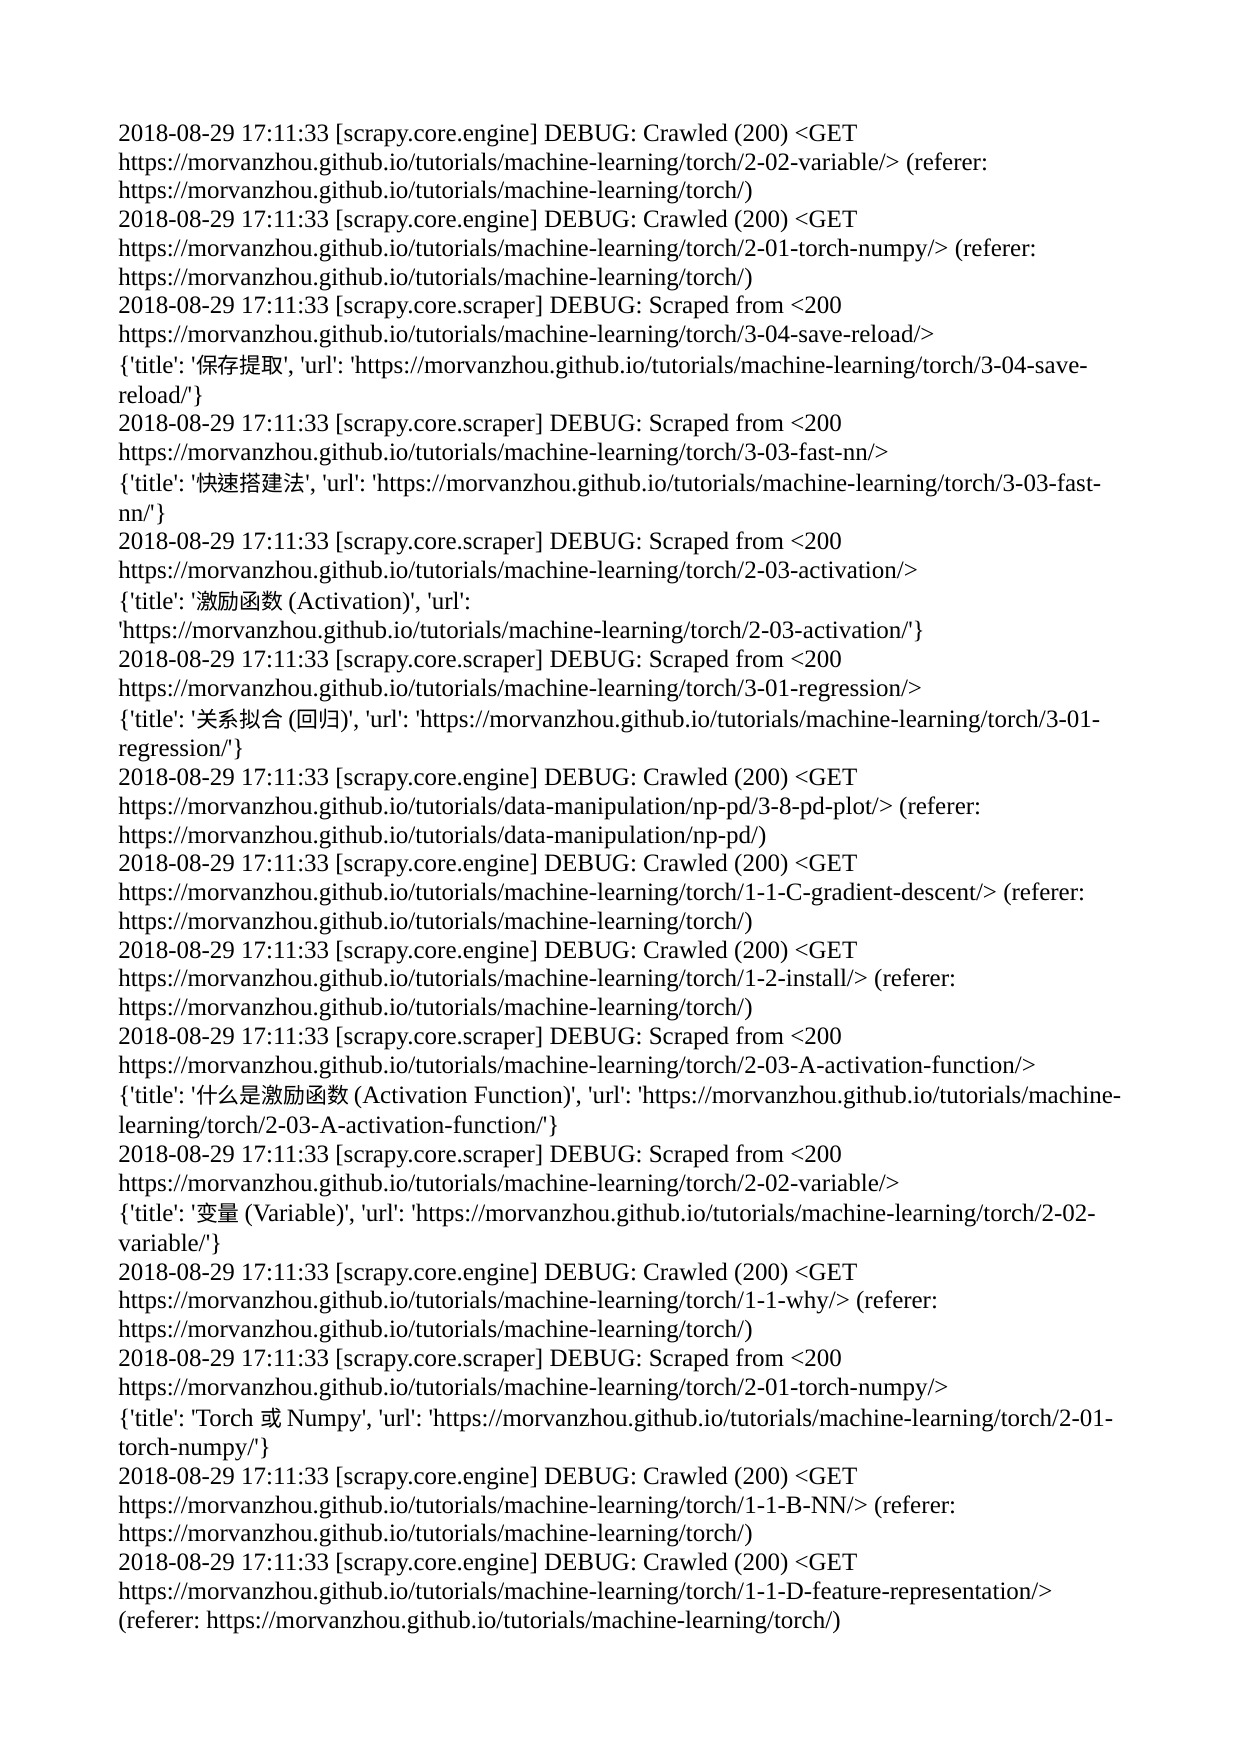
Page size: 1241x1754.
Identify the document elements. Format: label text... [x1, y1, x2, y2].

text {'title': '快速搭建法', 'url': 'https://morvanzhou.github.io/tutorials/machine-learning/torch/3-03-fast-nn/'} [118, 466, 1122, 526]
text 2018-08-29 17:11:33 [scrapy.core.scraper] DEBUG: Scraped from <200 https://morvanzhou.github.io/tutorials/machine-learning/torch/3-03-fast-nn/> [118, 408, 1122, 466]
text {'title': 'Torch 或 Numpy', 'url': 'https://morvanzhou.github.io/tutorials/machine-learning/torch/2-01-torch-numpy/'} [118, 1401, 1122, 1461]
text 2018-08-29 17:11:33 [scrapy.core.engine] DEBUG: Crawled (200) <GET https://morvanzhou.github.io/tutorials/machine-learning/torch/1-1-C-gradient-descent/> (referer: https://morvanzhou.github.io/tutorials/machine-learning/torch/) [118, 848, 1122, 935]
text 2018-08-29 17:11:33 [scrapy.core.scraper] DEBUG: Scraped from <200 https://morvanzhou.github.io/tutorials/machine-learning/torch/2-02-variable/> [118, 1139, 1122, 1196]
text {'title': '关系拟合 (回归)', 'url': 'https://morvanzhou.github.io/tutorials/machine-learning/torch/3-01-regression/'} [118, 702, 1122, 762]
text 2018-08-29 17:11:33 [scrapy.core.engine] DEBUG: Crawled (200) <GET https://morvanzhou.github.io/tutorials/machine-learning/torch/1-1-D-feature-representation/> (referer: https://morvanzhou.github.io/tutorials/machine-learning/torch/) [118, 1547, 1122, 1633]
text 2018-08-29 17:11:33 [scrapy.core.engine] DEBUG: Crawled (200) <GET https://morvanzhou.github.io/tutorials/machine-learning/torch/2-01-torch-numpy/> (referer: https://morvanzhou.github.io/tutorials/machine-learning/torch/) [118, 204, 1122, 291]
text 2018-08-29 17:11:33 [scrapy.core.engine] DEBUG: Crawled (200) <GET https://morvanzhou.github.io/tutorials/data-manipulation/np-pd/3-8-pd-plot/> (referer: https://morvanzhou.github.io/tutorials/data-manipulation/np-pd/) [118, 762, 1122, 848]
text {'title': '保存提取', 'url': 'https://morvanzhou.github.io/tutorials/machine-learning/torch/3-04-save-reload/'} [118, 348, 1122, 408]
text 2018-08-29 17:11:33 [scrapy.core.scraper] DEBUG: Scraped from <200 https://morvanzhou.github.io/tutorials/machine-learning/torch/2-01-torch-numpy/> [118, 1343, 1122, 1401]
text 2018-08-29 17:11:33 [scrapy.core.engine] DEBUG: Crawled (200) <GET https://morvanzhou.github.io/tutorials/machine-learning/torch/1-1-why/> (referer: https://morvanzhou.github.io/tutorials/machine-learning/torch/) [118, 1257, 1122, 1343]
text 2018-08-29 17:11:33 [scrapy.core.scraper] DEBUG: Scraped from <200 https://morvanzhou.github.io/tutorials/machine-learning/torch/2-03-activation/> [118, 526, 1122, 584]
text {'title': '什么是激励函数 (Activation Function)', 'url': 'https://morvanzhou.github.io/tutorials/machine-learning/torch/2-03-A-activation-function/'} [118, 1078, 1122, 1139]
text 2018-08-29 17:11:33 [scrapy.core.scraper] DEBUG: Scraped from <200 https://morvanzhou.github.io/tutorials/machine-learning/torch/2-03-A-activation-function/> [118, 1021, 1122, 1078]
text 2018-08-29 17:11:33 [scrapy.core.engine] DEBUG: Crawled (200) <GET https://morvanzhou.github.io/tutorials/machine-learning/torch/2-02-variable/> (referer: https://morvanzhou.github.io/tutorials/machine-learning/torch/) [118, 118, 1122, 204]
text 2018-08-29 17:11:33 [scrapy.core.scraper] DEBUG: Scraped from <200 https://morvanzhou.github.io/tutorials/machine-learning/torch/3-04-save-reload/> [118, 291, 1122, 348]
text {'title': '激励函数 (Activation)', 'url': 'https://morvanzhou.github.io/tutorials/machine-learning/torch/2-03-activation/'} [118, 584, 1122, 644]
text 2018-08-29 17:11:33 [scrapy.core.engine] DEBUG: Crawled (200) <GET https://morvanzhou.github.io/tutorials/machine-learning/torch/1-1-B-NN/> (referer: https://morvanzhou.github.io/tutorials/machine-learning/torch/) [118, 1461, 1122, 1547]
text 2018-08-29 17:11:33 [scrapy.core.engine] DEBUG: Crawled (200) <GET https://morvanzhou.github.io/tutorials/machine-learning/torch/1-2-install/> (referer: https://morvanzhou.github.io/tutorials/machine-learning/torch/) [118, 935, 1122, 1021]
text 2018-08-29 17:11:33 [scrapy.core.scraper] DEBUG: Scraped from <200 https://morvanzhou.github.io/tutorials/machine-learning/torch/3-01-regression/> [118, 644, 1122, 702]
text {'title': '变量 (Variable)', 'url': 'https://morvanzhou.github.io/tutorials/machine-learning/torch/2-02-variable/'} [118, 1196, 1122, 1257]
